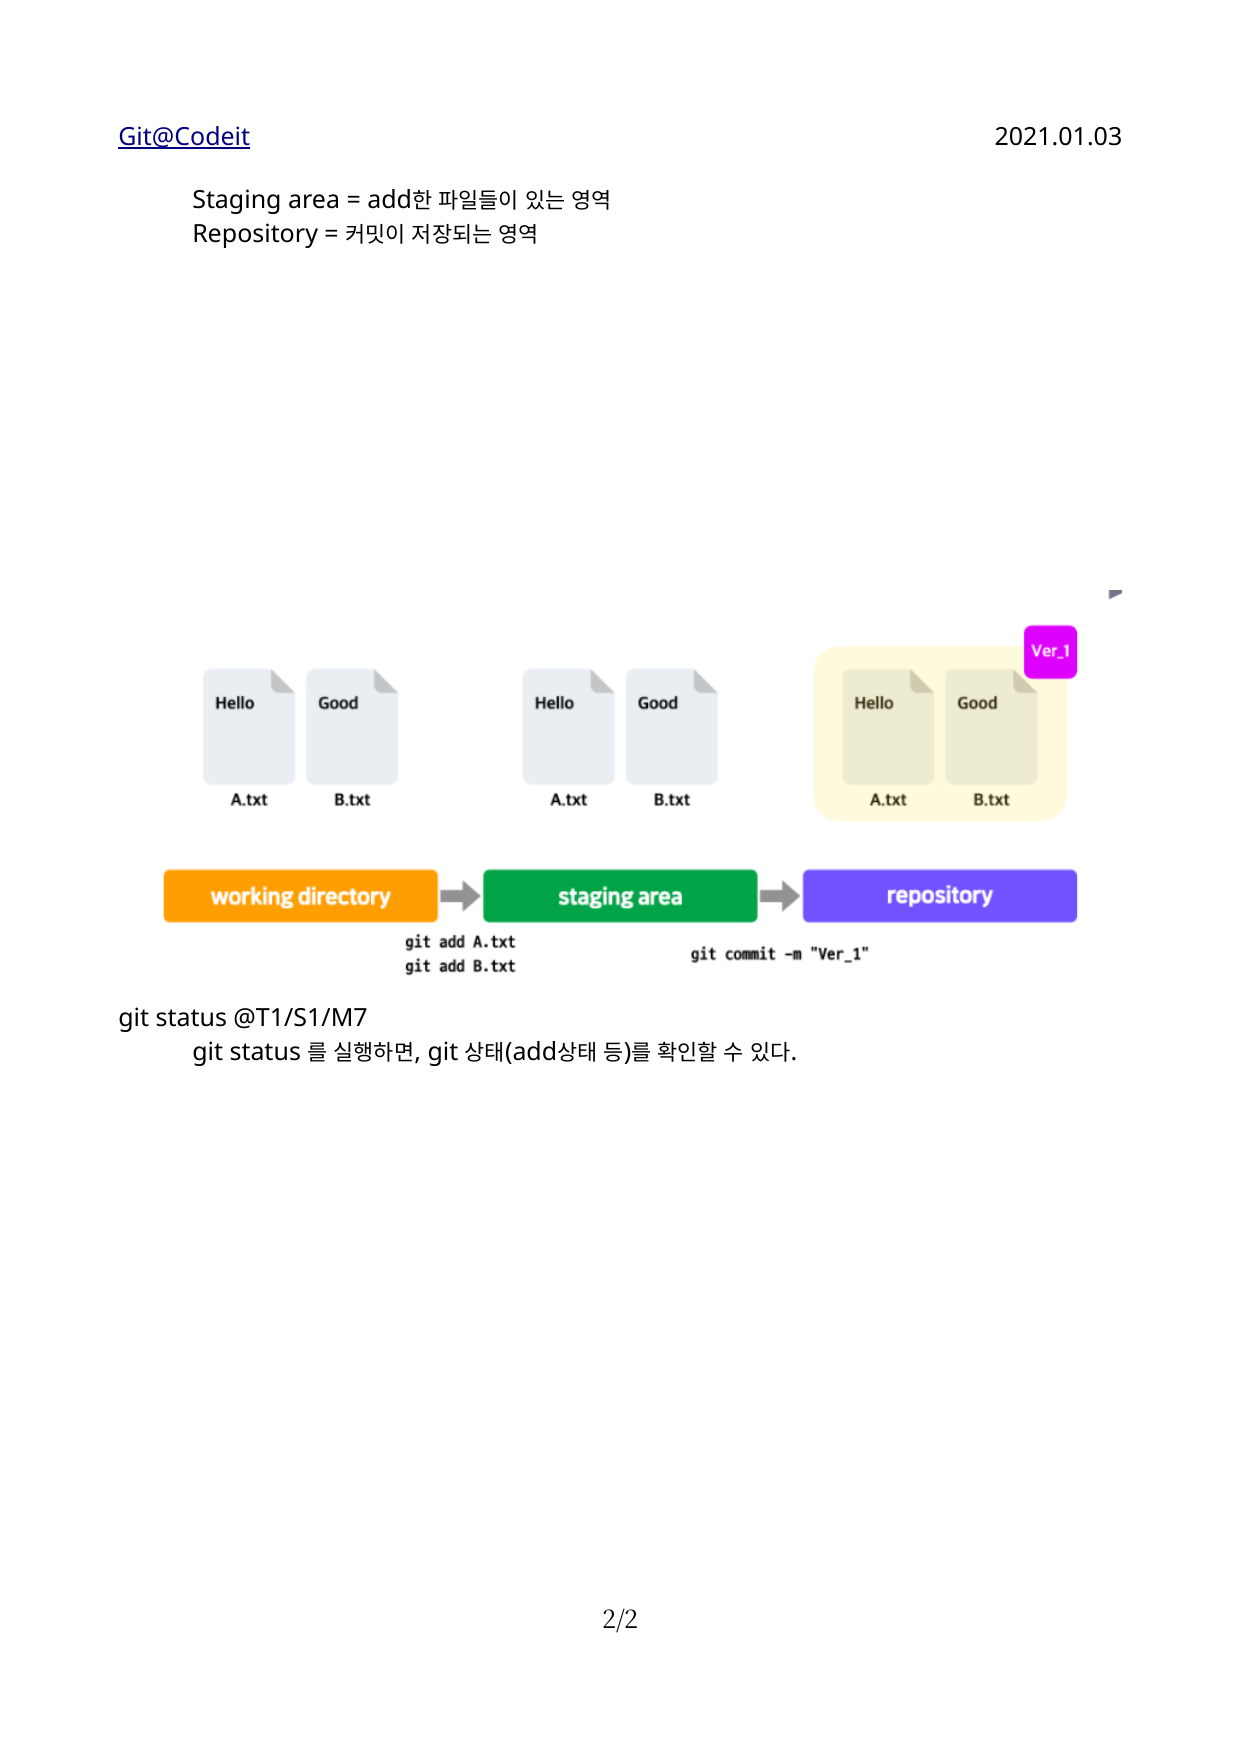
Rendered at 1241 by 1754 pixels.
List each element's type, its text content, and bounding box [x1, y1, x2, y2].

text Repository = 커밋이 저장되는 영역 [118, 216, 1122, 250]
text Staging area = add한 파일들이 있는 영역 [118, 182, 1122, 216]
text git status 를 실행하면, git 상태(add상태 등)를 확인할 수 있다. [118, 1034, 1122, 1068]
picture [118, 590, 1123, 1000]
text git status @T1/S1/M7 [118, 1000, 1122, 1034]
